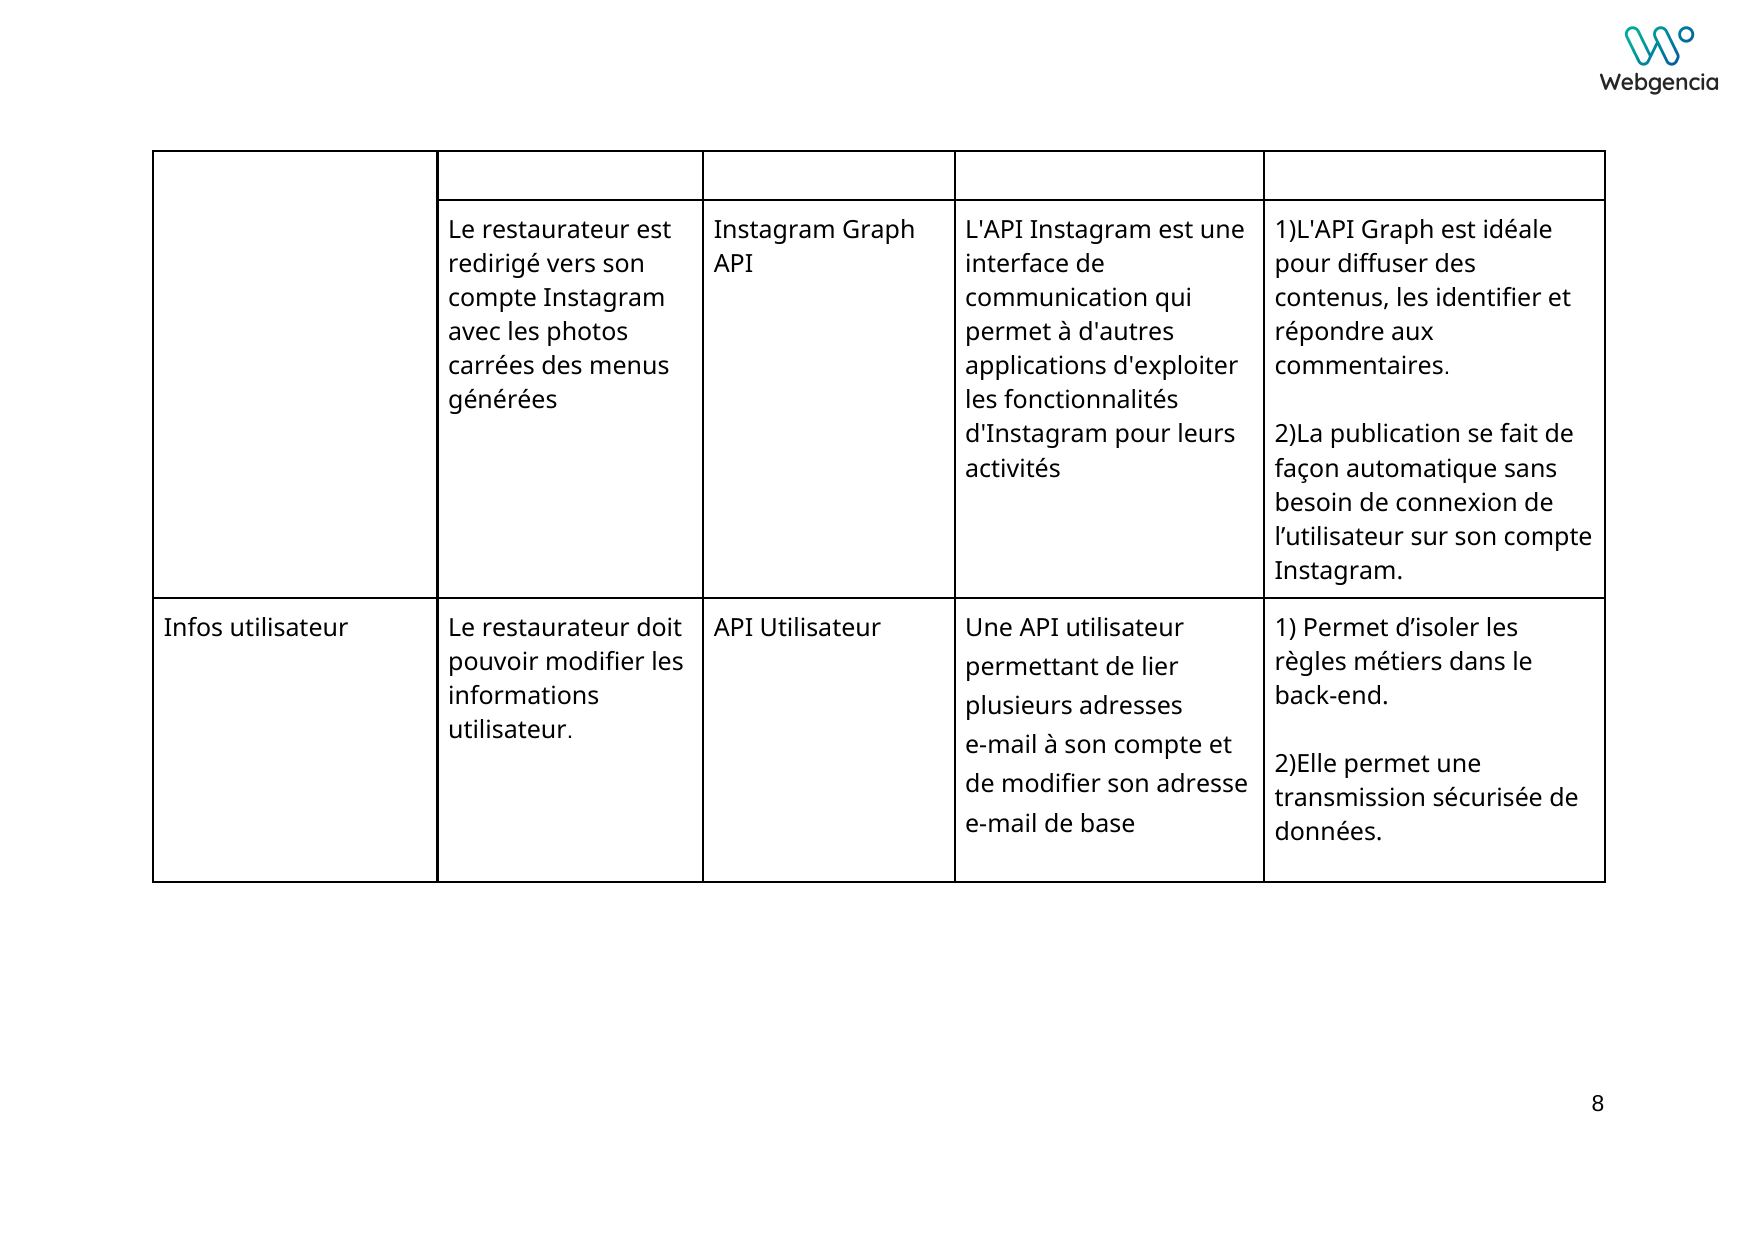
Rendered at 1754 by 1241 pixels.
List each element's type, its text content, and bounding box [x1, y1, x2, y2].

table_cell 1) Permet d’isoler les règles métiers dans le back-end. 2)Elle permet une transmission sécurisée de données. [1265, 599, 1604, 881]
table_cell Le restaurateur doit pouvoir modifier les informations utilisateur. [439, 599, 702, 881]
table_cell Le restaurateur est redirigé vers son compte Instagram avec les photos carrées des menus générées [439, 201, 702, 597]
table_cell L'API Instagram est une interface de communication qui permet à d'autres applications d'exploiter les fonctionnalités d'Instagram pour leurs activités [956, 201, 1263, 597]
table_cell Instagram Graph API [704, 201, 954, 597]
table_cell [956, 152, 1263, 199]
table_cell 1)L'API Graph est idéale pour diffuser des contenus, les identifier et répondre aux commentaires. 2)La publication se fait de façon automatique sans besoin de connexion de l’utilisateur sur son compte Instagram. [1265, 201, 1604, 597]
table_cell [704, 152, 954, 199]
table_cell API Utilisateur [704, 599, 954, 881]
table_cell [439, 152, 702, 199]
table_cell [154, 152, 436, 597]
table_cell Infos utilisateur [154, 599, 436, 881]
table_cell Une API utilisateur permettant de lier plusieurs adresses e-mail à son compte et de modifier son adresse e-mail de base [956, 599, 1263, 881]
table_cell [1265, 152, 1604, 199]
